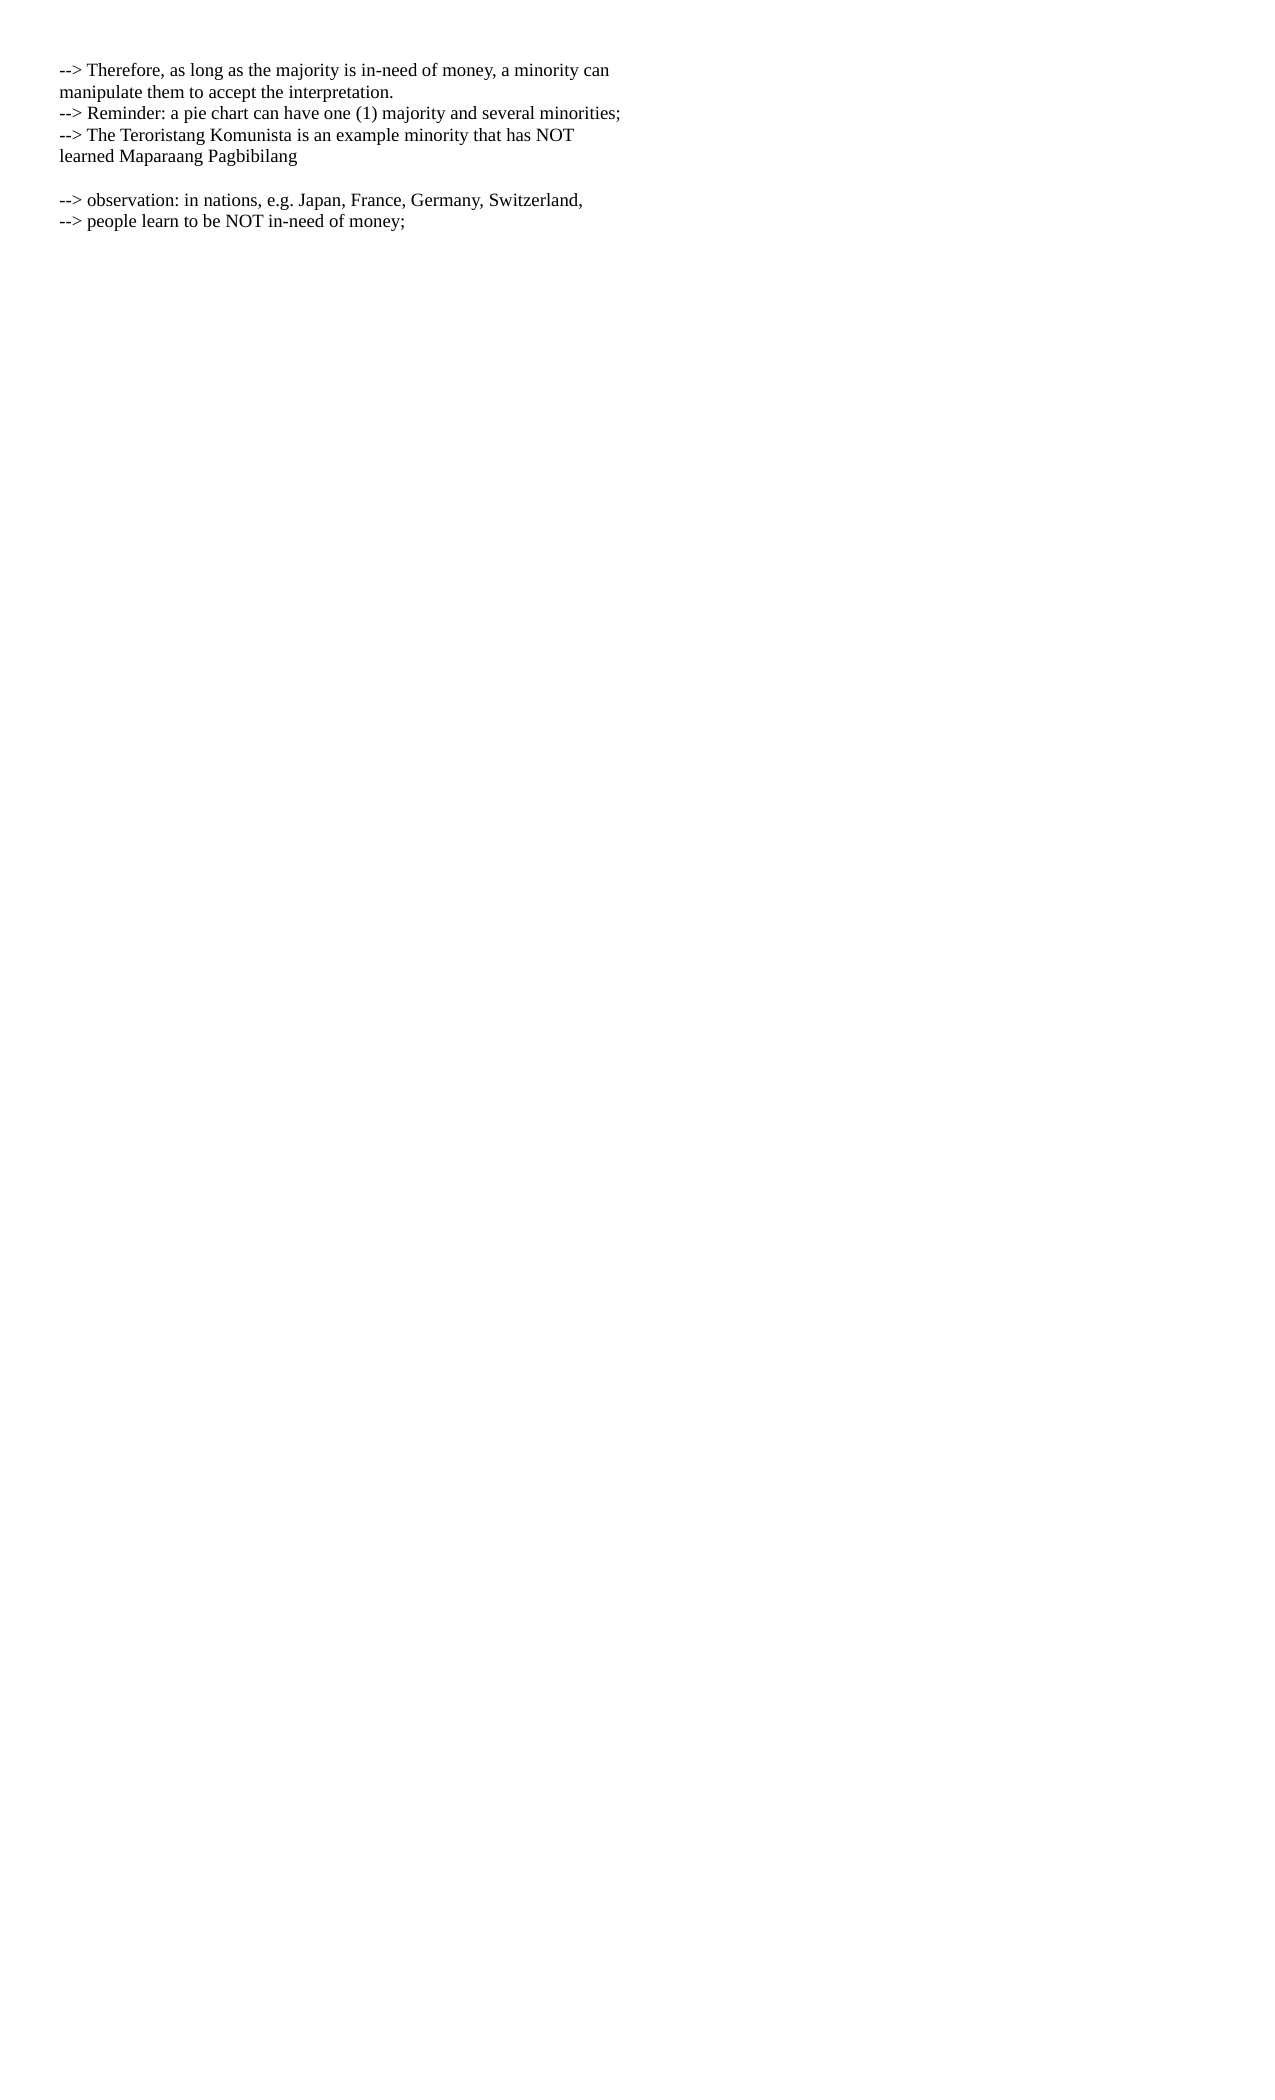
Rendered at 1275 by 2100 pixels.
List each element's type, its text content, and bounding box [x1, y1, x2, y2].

text --> observation: in nations, e.g. Japan, France, Germany, Switzerland, [59, 188, 623, 210]
text --> Reminder: a pie chart can have one (1) majority and several minorities; [59, 102, 623, 124]
text --> Therefore, as long as the majority is in-need of money, a minority can manipulate them to accept the interpretation. [59, 59, 623, 102]
text --> people learn to be NOT in-need of money; [59, 210, 623, 232]
text --> The Teroristang Komunista is an example minority that has NOT learned Maparaang Pagbibilang [59, 124, 623, 167]
